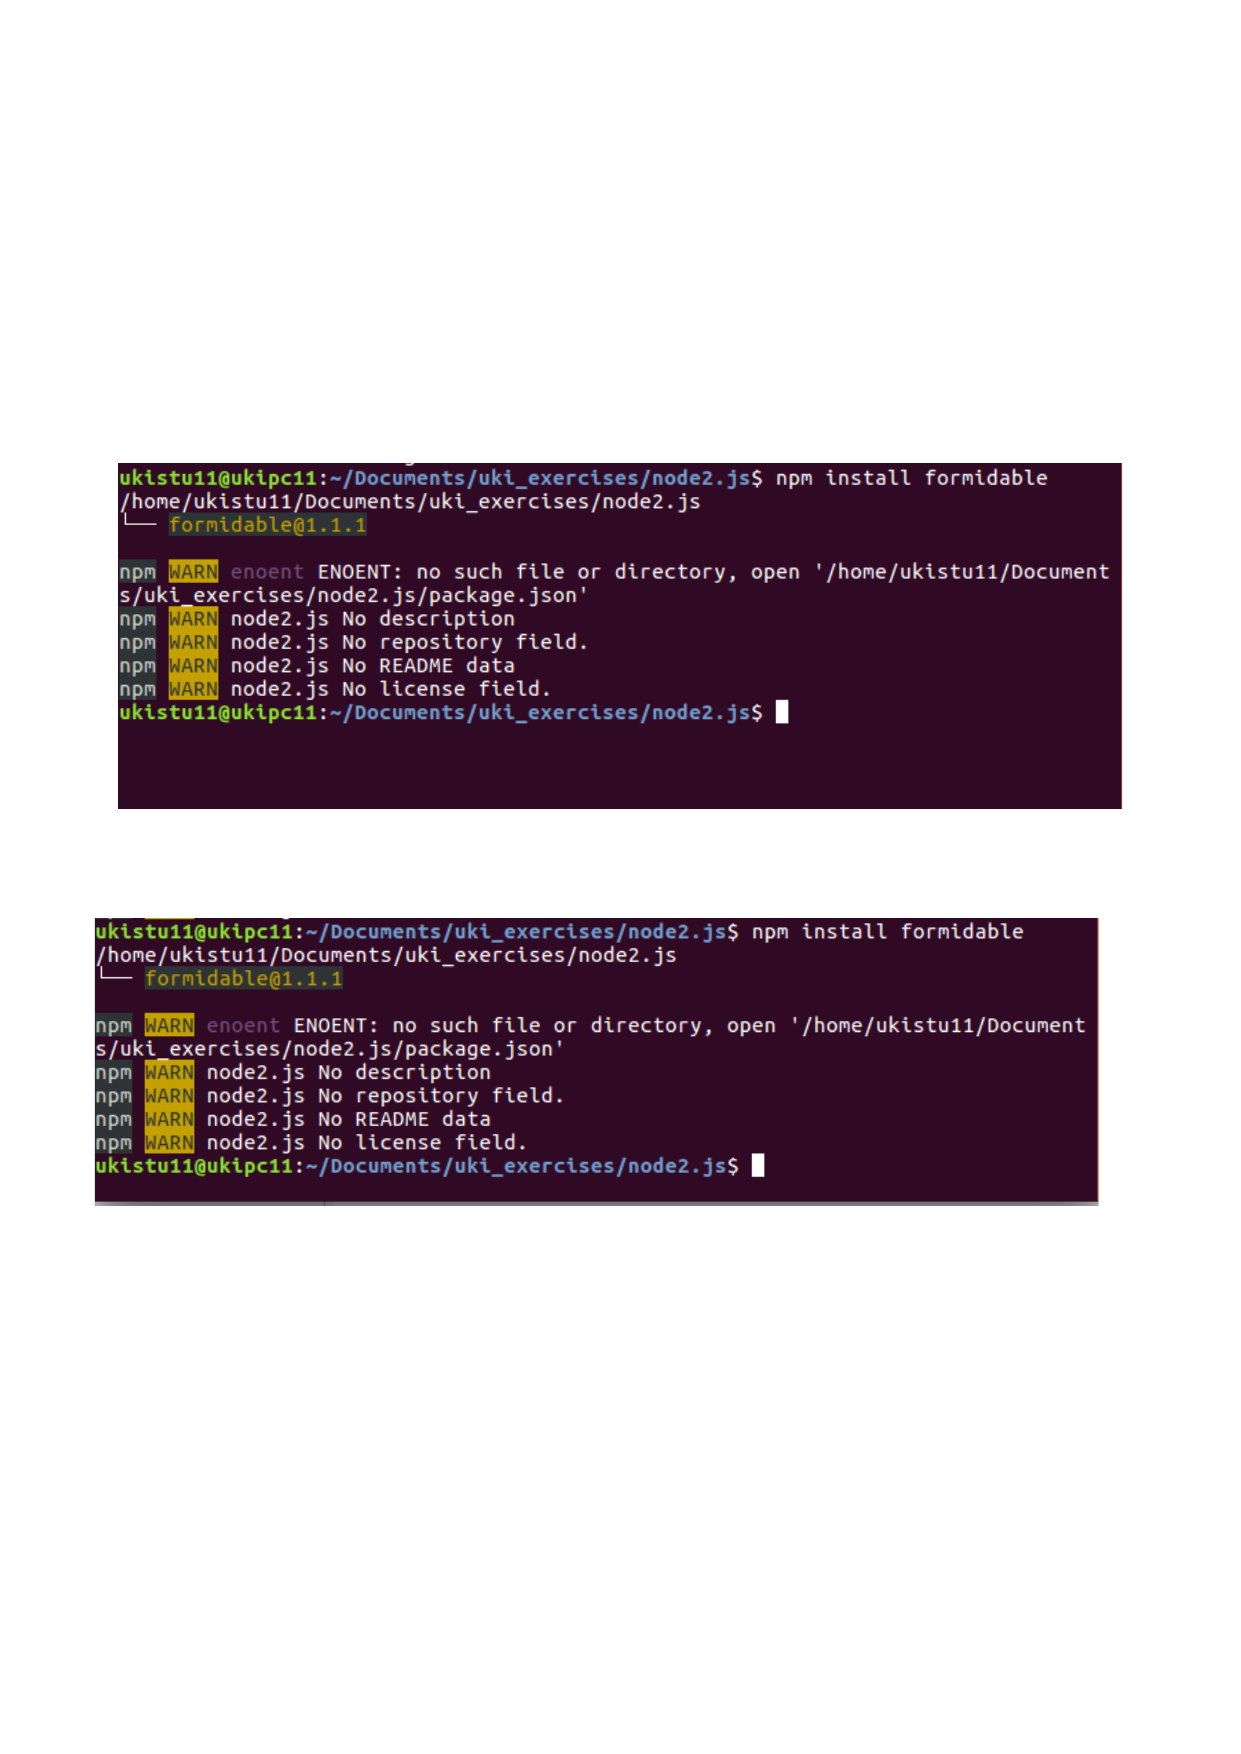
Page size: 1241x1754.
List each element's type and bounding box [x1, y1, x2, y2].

picture [118, 463, 1123, 809]
picture [94, 918, 1099, 1206]
